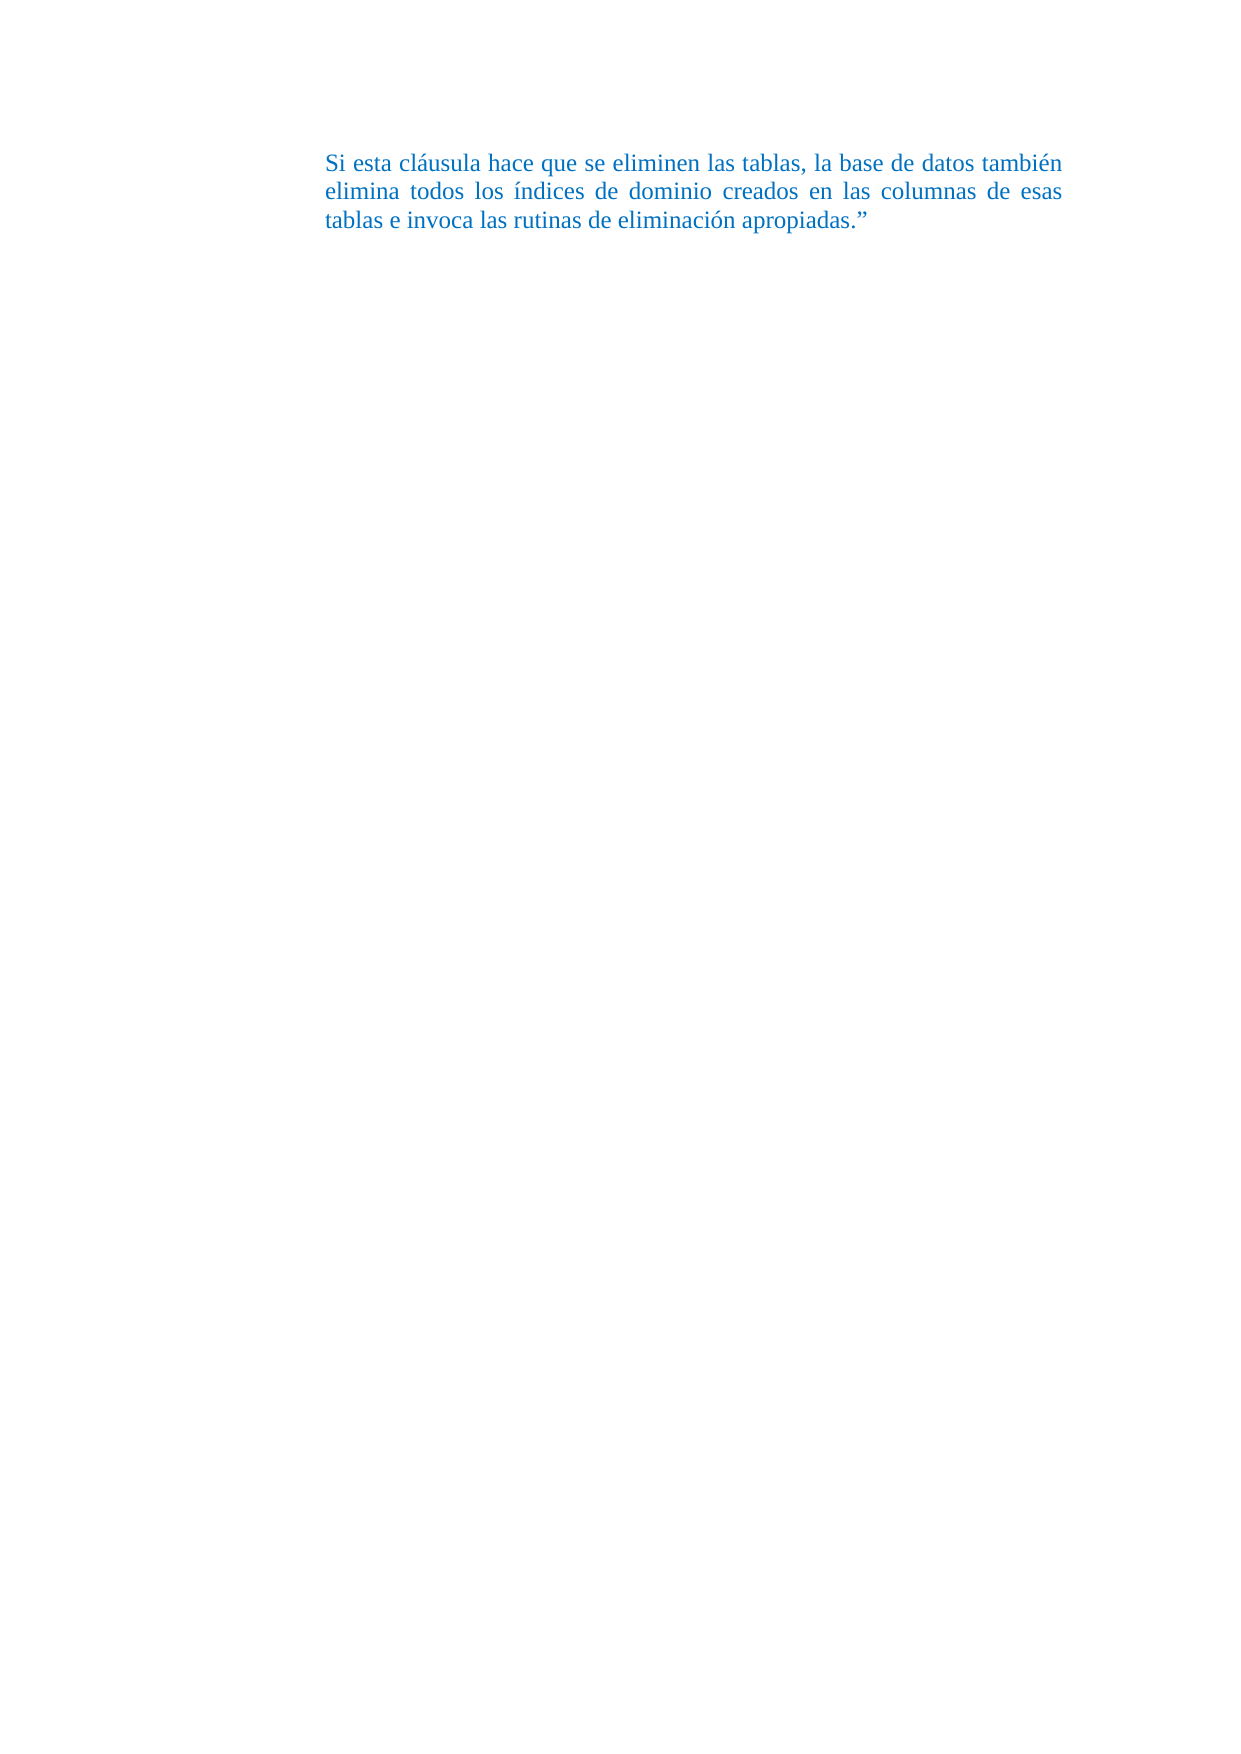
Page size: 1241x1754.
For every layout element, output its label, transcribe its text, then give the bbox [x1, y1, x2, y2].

text Si esta cláusula hace que se eliminen las tablas, la base de datos también elimina todos los índices de dominio creados en las columnas de esas tablas e invoca las rutinas de eliminación apropiadas.” [325, 148, 1063, 234]
